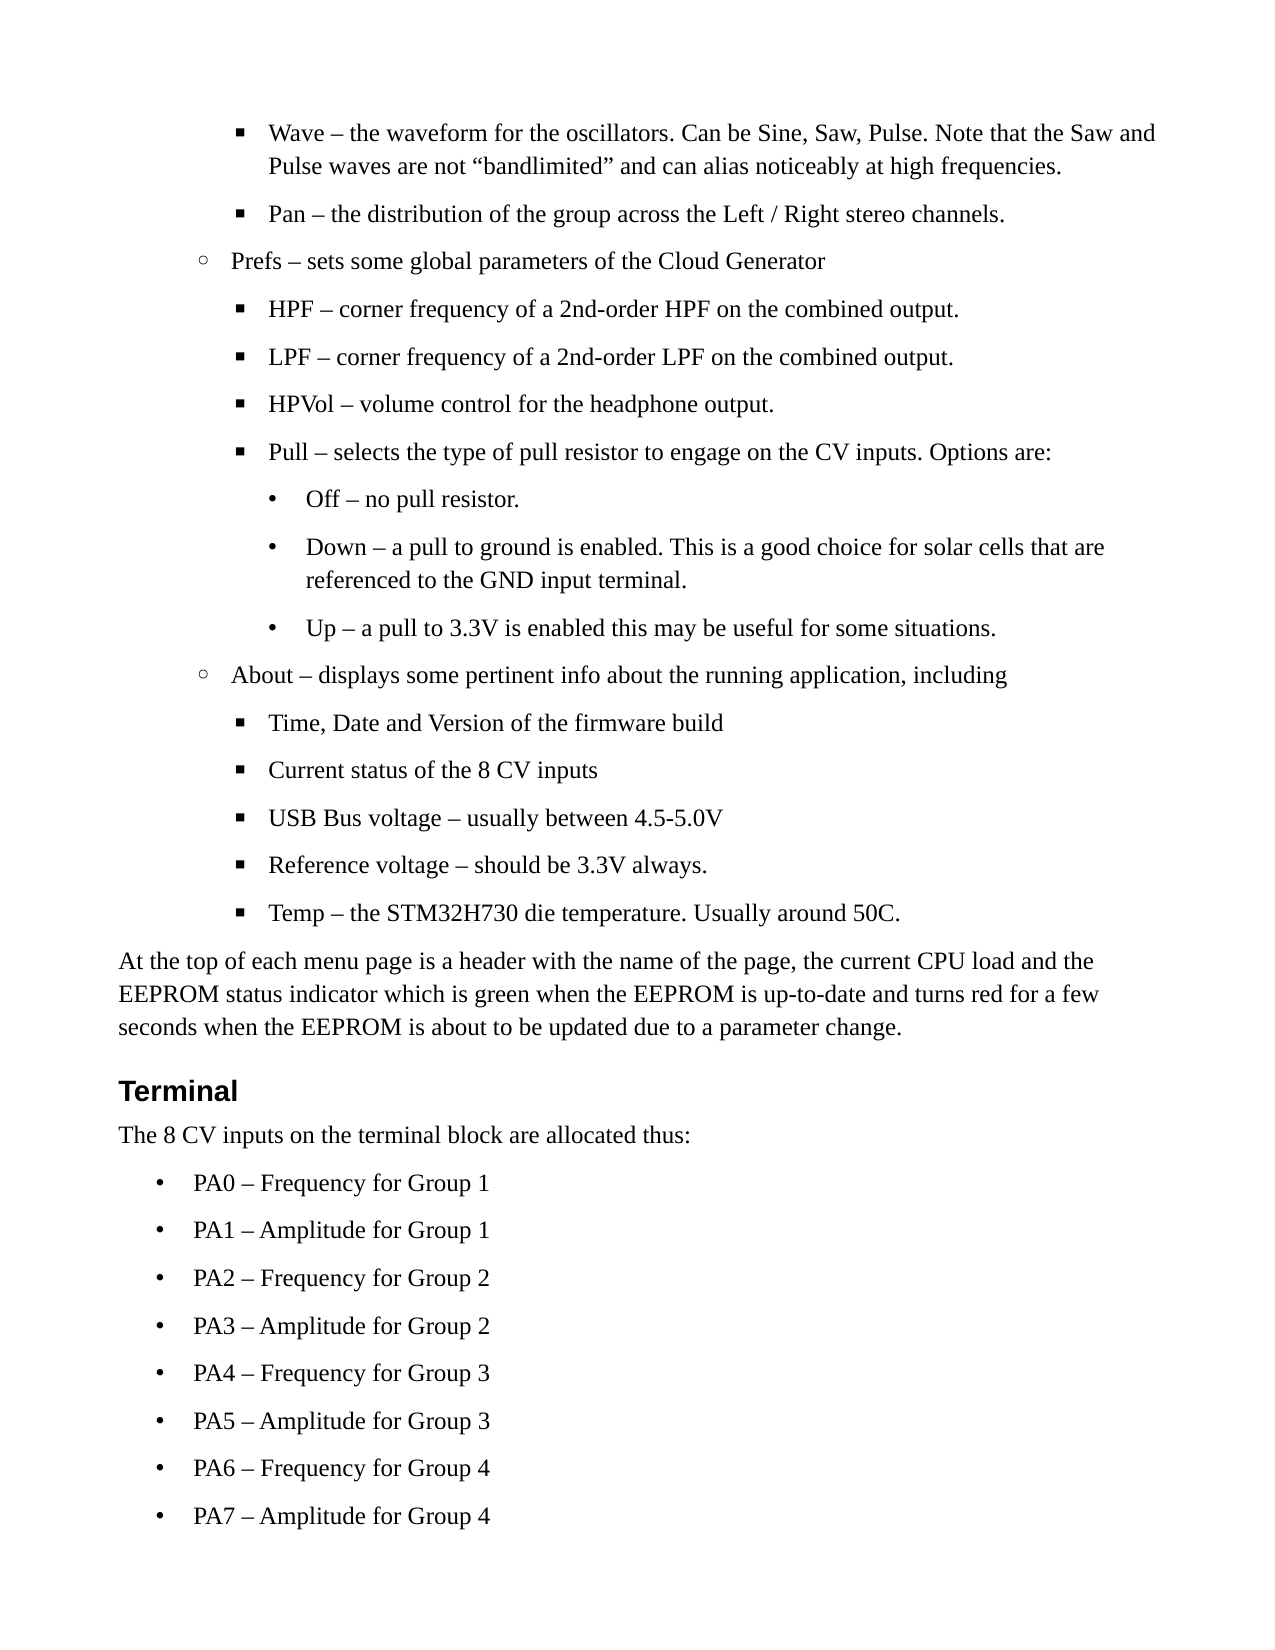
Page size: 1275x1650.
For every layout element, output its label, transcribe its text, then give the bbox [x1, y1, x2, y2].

list About – displays some pertinent info about the running application, including [193, 660, 1157, 689]
list Reference voltage – should be 3.3V always. [231, 851, 1157, 879]
list LPF – corner frequency of a 2nd-order LPF on the combined output. [231, 342, 1157, 370]
subtitle Terminal [118, 1074, 1157, 1108]
list PA5 – Amplitude for Group 3 [156, 1406, 1157, 1435]
list Prefs – sets some global parameters of the Cloud Generator [193, 246, 1157, 275]
list Pull – selects the type of pull resistor to engage on the CV inputs. Options are: [231, 437, 1157, 466]
list PA7 – Amplitude for Group 4 [156, 1501, 1157, 1530]
list Time, Date and Version of the firmware build [231, 708, 1157, 737]
list Up – a pull to 3.3V is enabled this may be useful for some situations. [268, 613, 1157, 641]
list PA6 – Frequency for Group 4 [156, 1453, 1157, 1482]
text At the top of each menu page is a header with the name of the page, the current CPU load and the EEPROM status indicator which is green when the EEPROM is up-to-date and turns red for a few seconds when the EEPROM is about to be updated due to a parameter change. [118, 946, 1157, 1041]
list HPVol – volume control for the headphone output. [231, 389, 1157, 418]
list PA0 – Frequency for Group 1 [156, 1168, 1157, 1197]
list Down – a pull to ground is enabled. This is a good choice for solar cells that are referenced to the GND input terminal. [268, 532, 1157, 594]
list Pan – the distribution of the group across the Left / Right stereo channels. [231, 199, 1157, 227]
list PA3 – Amplitude for Group 2 [156, 1311, 1157, 1339]
list PA1 – Amplitude for Group 1 [156, 1216, 1157, 1244]
list Wave – the waveform for the oscillators. Can be Sine, Saw, Pulse. Note that the Saw and Pulse waves are not “bandlimited” and can alias noticeably at high frequencies. [231, 118, 1157, 180]
list USB Bus voltage – usually between 4.5-5.0V [231, 803, 1157, 832]
text The 8 CV inputs on the terminal block are allocated thus: [118, 1120, 1157, 1149]
list Temp – the STM32H730 die temperature. Usually around 50C. [231, 898, 1157, 927]
list PA2 – Frequency for Group 2 [156, 1263, 1157, 1292]
list Current status of the 8 CV inputs [231, 755, 1157, 784]
list Off – no pull resistor. [268, 484, 1157, 513]
list PA4 – Frequency for Group 3 [156, 1358, 1157, 1387]
list HPF – corner frequency of a 2nd-order HPF on the combined output. [231, 294, 1157, 323]
